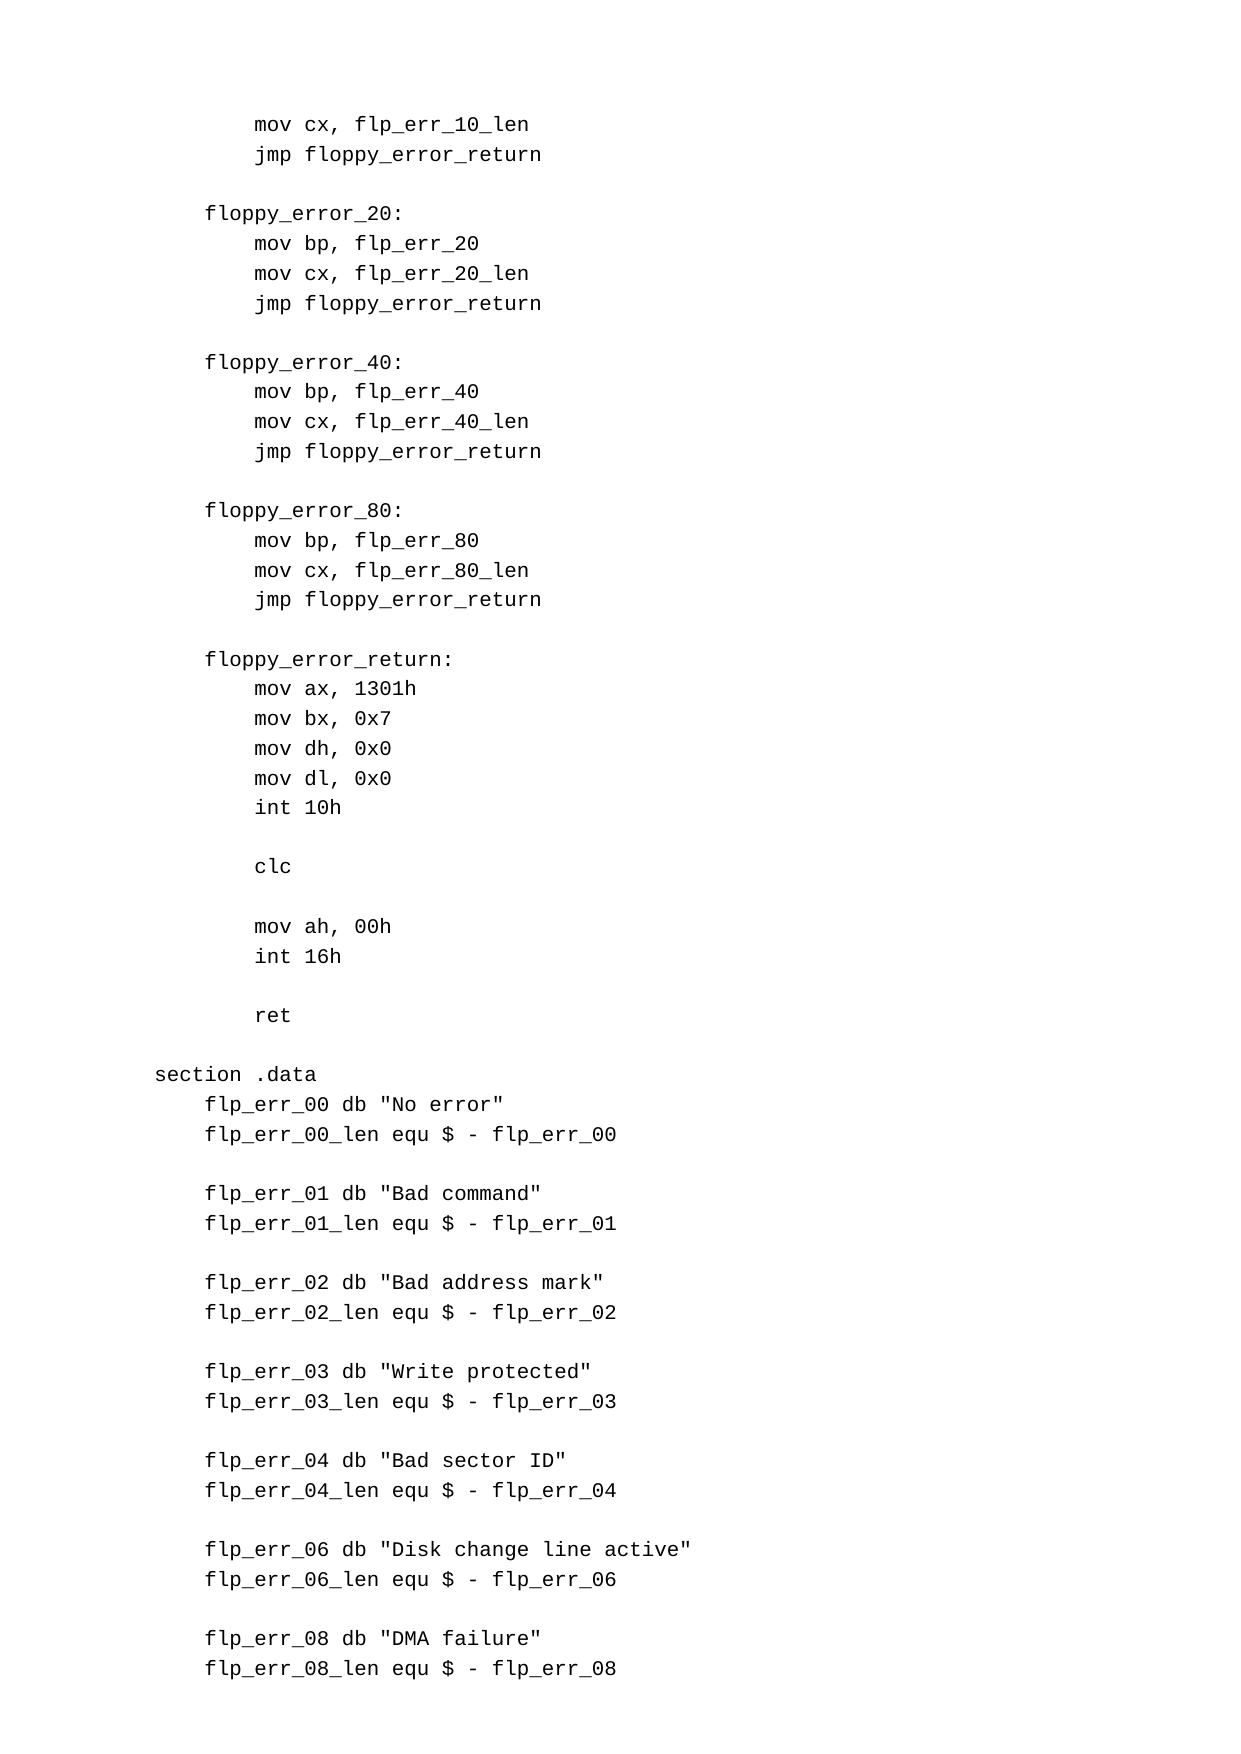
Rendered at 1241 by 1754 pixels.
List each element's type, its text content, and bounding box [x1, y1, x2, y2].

text jmp floppy_error_return [154, 286, 1086, 316]
text floppy_error_40: [154, 346, 1086, 376]
text mov cx, flp_err_20_len [154, 257, 1086, 286]
text int 16h [154, 939, 1086, 969]
text floppy_error_20: [154, 197, 1086, 227]
text flp_err_03_len equ $ - flp_err_03 [154, 1385, 1086, 1414]
text jmp floppy_error_return [154, 435, 1086, 464]
text mov bp, flp_err_20 [154, 227, 1086, 257]
text jmp floppy_error_return [154, 583, 1086, 613]
text mov ah, 00h [154, 910, 1086, 939]
text mov dh, 0x0 [154, 732, 1086, 761]
text flp_err_06 db "Disk change line active" [154, 1533, 1086, 1563]
text mov cx, flp_err_10_len [154, 108, 1086, 138]
text flp_err_00_len equ $ - flp_err_00 [154, 1118, 1086, 1147]
text flp_err_02_len equ $ - flp_err_02 [154, 1296, 1086, 1326]
text mov bp, flp_err_40 [154, 376, 1086, 405]
text flp_err_01_len equ $ - flp_err_01 [154, 1207, 1086, 1236]
text jmp floppy_error_return [154, 138, 1086, 168]
text flp_err_06_len equ $ - flp_err_06 [154, 1563, 1086, 1593]
text floppy_error_80: [154, 494, 1086, 524]
text ret [154, 999, 1086, 1029]
text mov bx, 0x7 [154, 702, 1086, 732]
text flp_err_08 db "DMA failure" [154, 1622, 1086, 1652]
text flp_err_03 db "Write protected" [154, 1355, 1086, 1385]
text int 10h [154, 791, 1086, 821]
text mov ax, 1301h [154, 672, 1086, 702]
text mov dl, 0x0 [154, 761, 1086, 791]
text flp_err_01 db "Bad command" [154, 1177, 1086, 1207]
text mov cx, flp_err_40_len [154, 405, 1086, 435]
text mov bp, flp_err_80 [154, 524, 1086, 554]
text mov cx, flp_err_80_len [154, 554, 1086, 583]
text flp_err_02 db "Bad address mark" [154, 1266, 1086, 1296]
text flp_err_04_len equ $ - flp_err_04 [154, 1474, 1086, 1504]
text flp_err_00 db "No error" [154, 1088, 1086, 1118]
text floppy_error_return: [154, 643, 1086, 672]
text section .data [154, 1058, 1086, 1088]
text flp_err_08_len equ $ - flp_err_08 [154, 1652, 1086, 1682]
text flp_err_04 db "Bad sector ID" [154, 1444, 1086, 1474]
text clc [154, 851, 1086, 880]
